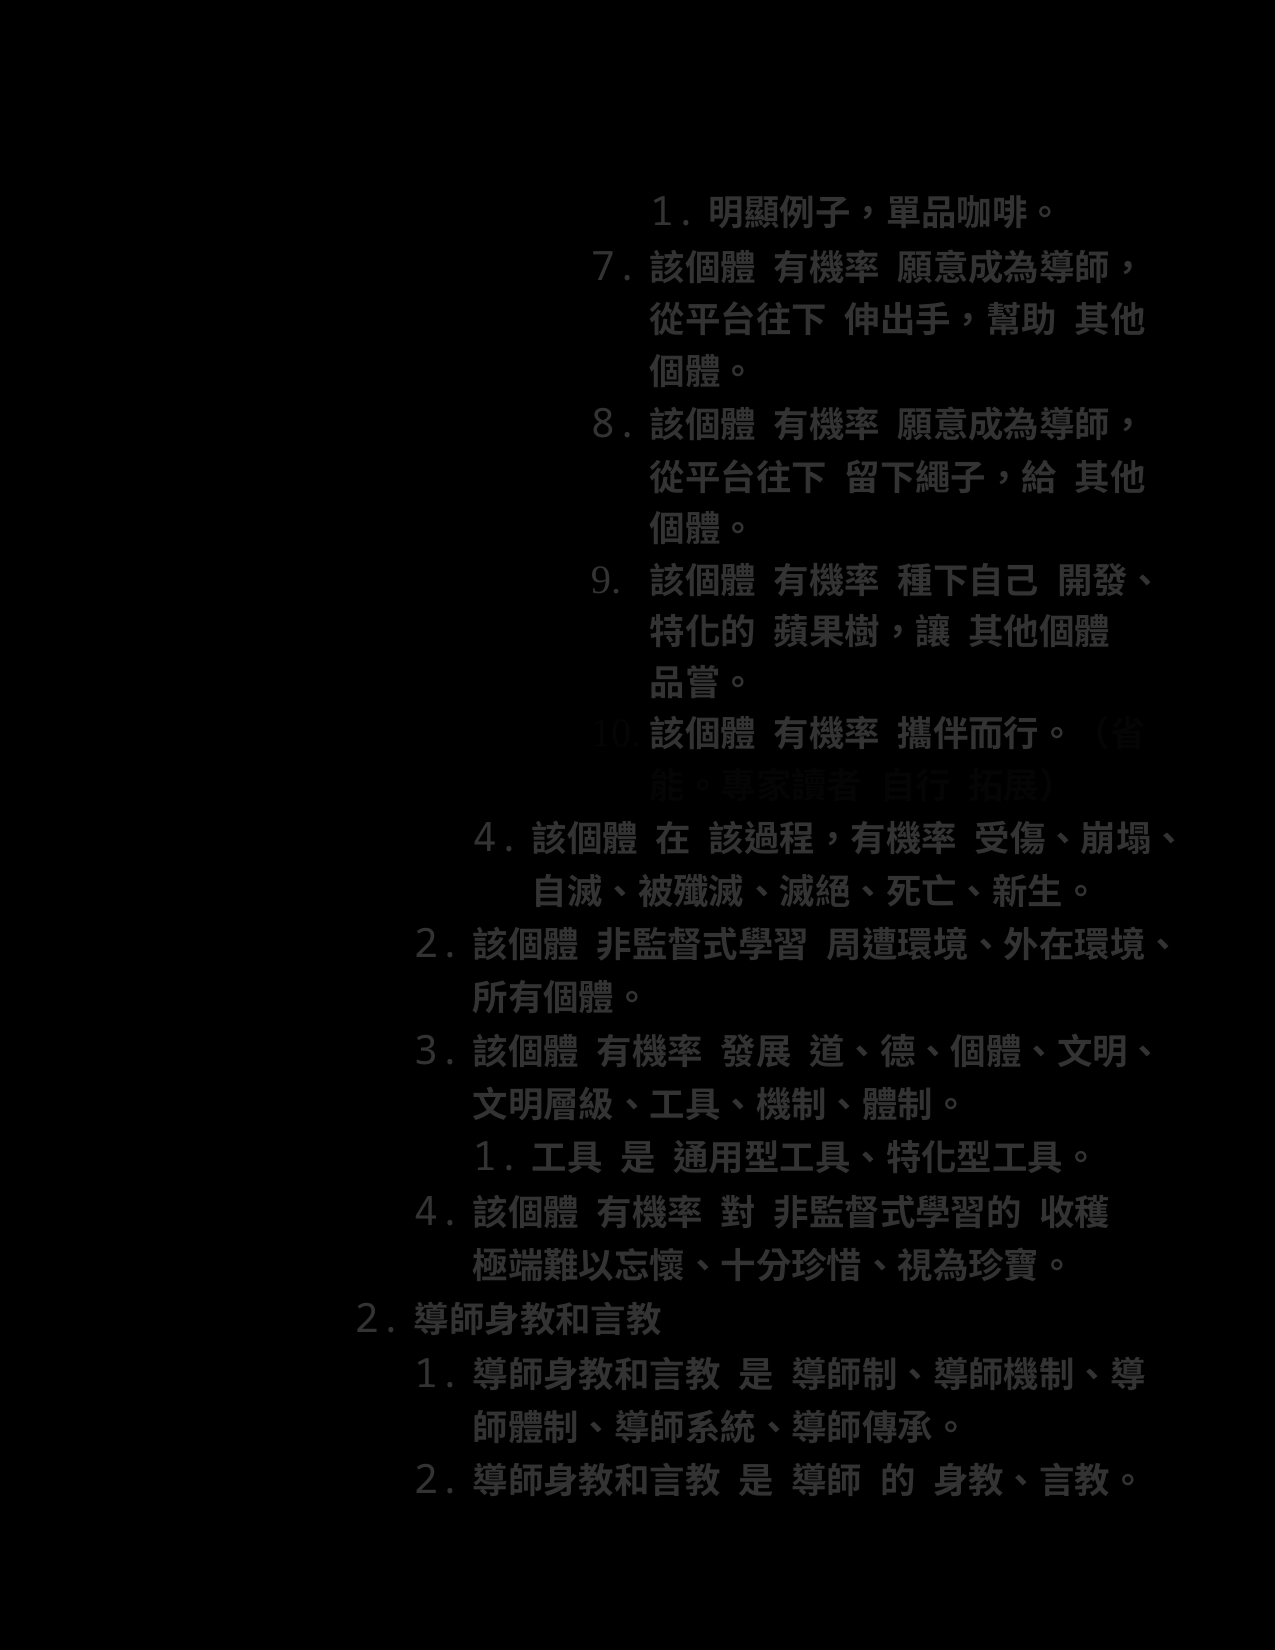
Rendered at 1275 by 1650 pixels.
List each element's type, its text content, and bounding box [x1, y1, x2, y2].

list 該個體 有機率 願意成為導師，從平台往下 伸出手，幫助 其他個體。 [591, 237, 1157, 394]
list 該個體 有機率 攜伴而行。（省能。專家讀者 自行 拓展） [591, 706, 1157, 808]
list 該個體 在 該過程，有機率 受傷、崩塌、自滅、被殲滅、滅絕、死亡、新生。 [472, 808, 1157, 914]
list 工具 是 通用型工具、特化型工具。 [472, 1127, 1157, 1182]
list 導師身教和言教 是 導師 的 身教、言教。 [413, 1450, 1157, 1505]
list 明顯例子，單品咖啡。 [649, 182, 1157, 237]
list 該個體 非監督式學習 周遭環境、外在環境、所有個體。 [413, 914, 1157, 1021]
list 該個體 有機率 種下自己 開發、特化的 蘋果樹，讓 其他個體 品嘗。 [591, 552, 1157, 706]
list 該個體 有機率 願意成為導師，從平台往下 留下繩子，給 其他個體。 [591, 394, 1157, 552]
list 該個體 有機率 發展 道、德、個體、文明、文明層級、工具、機制、體制。 [413, 1021, 1157, 1127]
list 導師身教和言教 [354, 1289, 1157, 1344]
list 導師身教和言教 是 導師制、導師機制、導師體制、導師系統、導師傳承。 [413, 1344, 1157, 1450]
list 該個體 有機率 對 非監督式學習的 收穫 極端難以忘懷、十分珍惜、視為珍寶。 [413, 1182, 1157, 1289]
